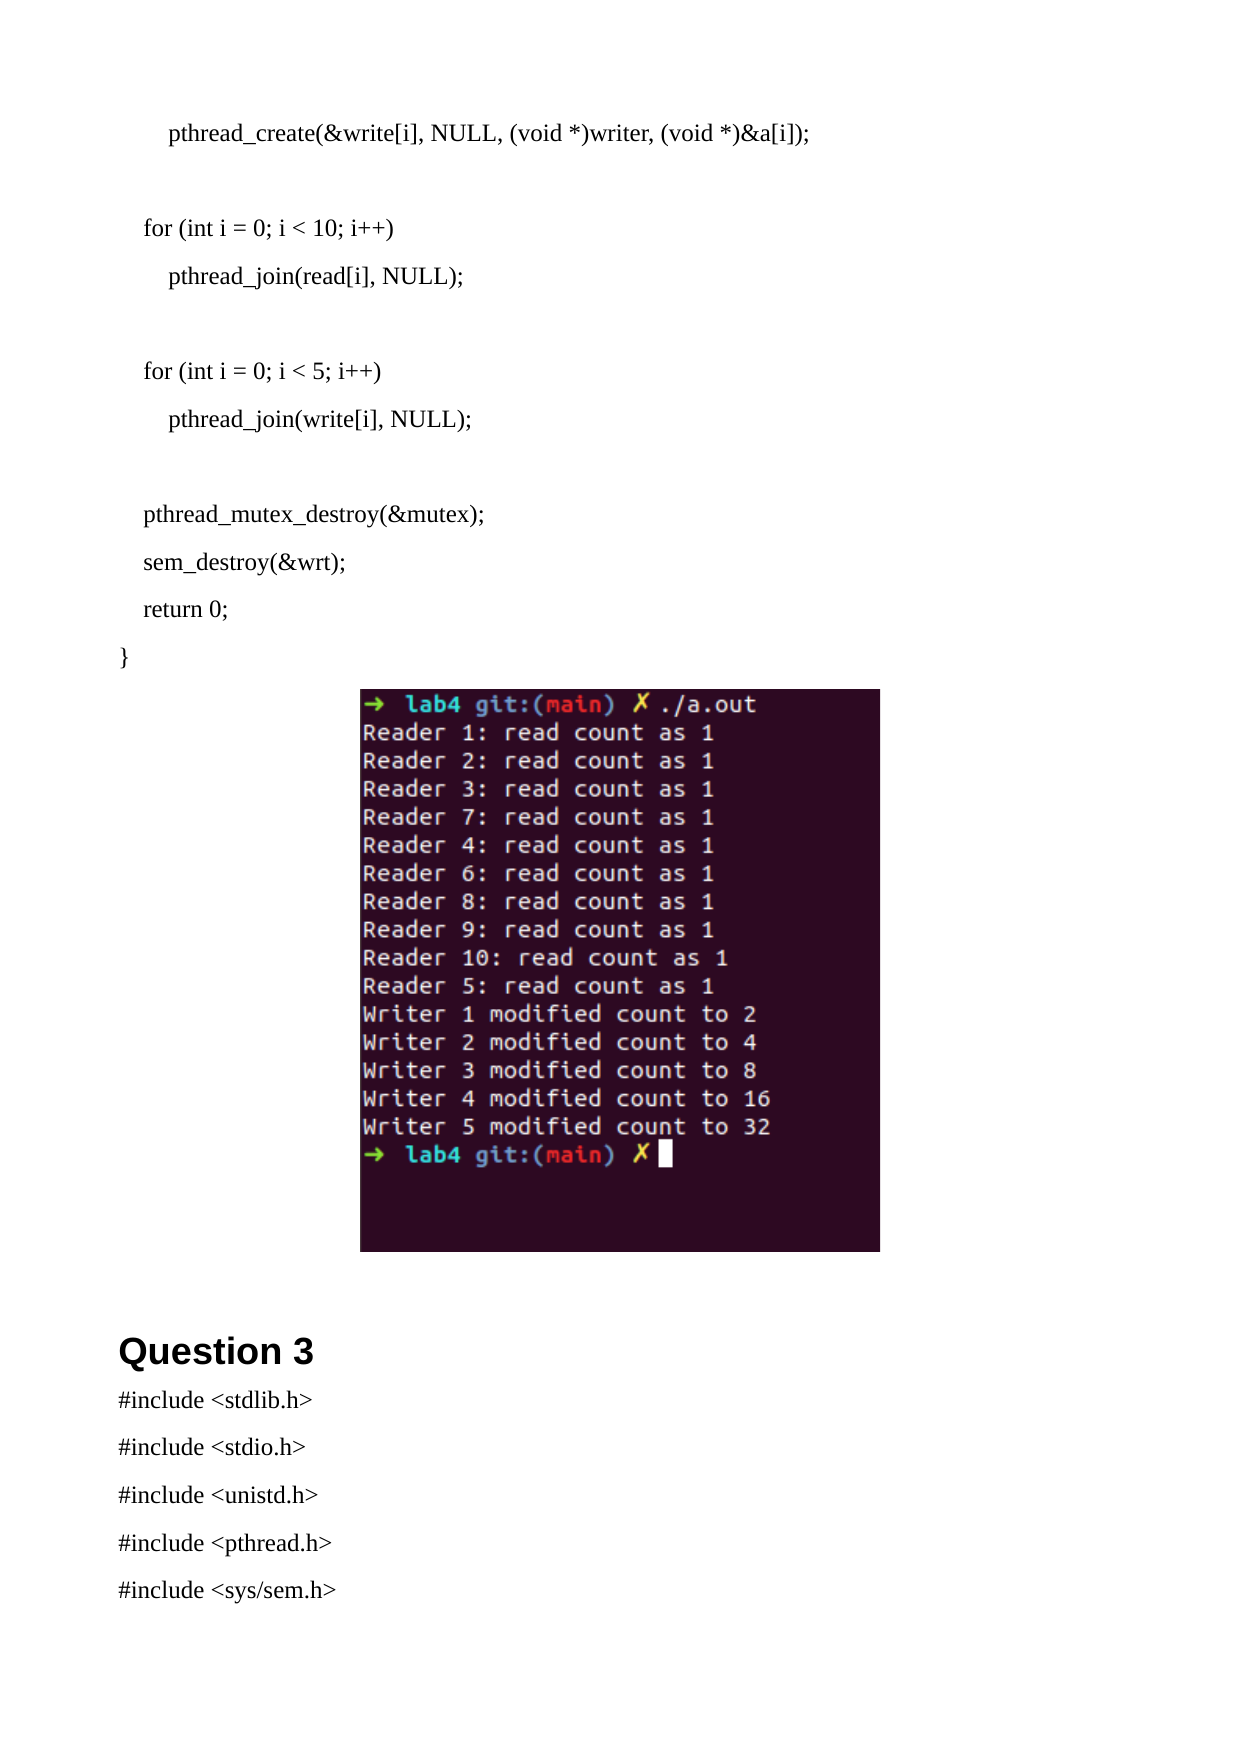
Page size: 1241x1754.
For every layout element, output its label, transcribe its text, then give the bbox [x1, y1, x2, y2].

text pthread_join(write[i], NULL); [118, 404, 1122, 432]
text pthread_mutex_destroy(&mutex); [118, 499, 1122, 528]
text #include <stdlib.h> [118, 1385, 1122, 1414]
subtitle Question 3 [118, 1329, 1122, 1372]
text sem_destroy(&wrt); [118, 547, 1122, 575]
text #include <stdio.h> [118, 1432, 1122, 1461]
text #include <unistd.h> [118, 1480, 1122, 1509]
text for (int i = 0; i < 10; i++) [118, 213, 1122, 242]
picture [360, 689, 881, 1252]
text #include <sys/sem.h> [118, 1575, 1122, 1604]
text #include <pthread.h> [118, 1528, 1122, 1556]
text for (int i = 0; i < 5; i++) [118, 356, 1122, 385]
text pthread_join(read[i], NULL); [118, 261, 1122, 290]
text pthread_create(&write[i], NULL, (void *)writer, (void *)&a[i]); [118, 118, 1122, 147]
text } [118, 642, 1122, 671]
text return 0; [118, 594, 1122, 623]
